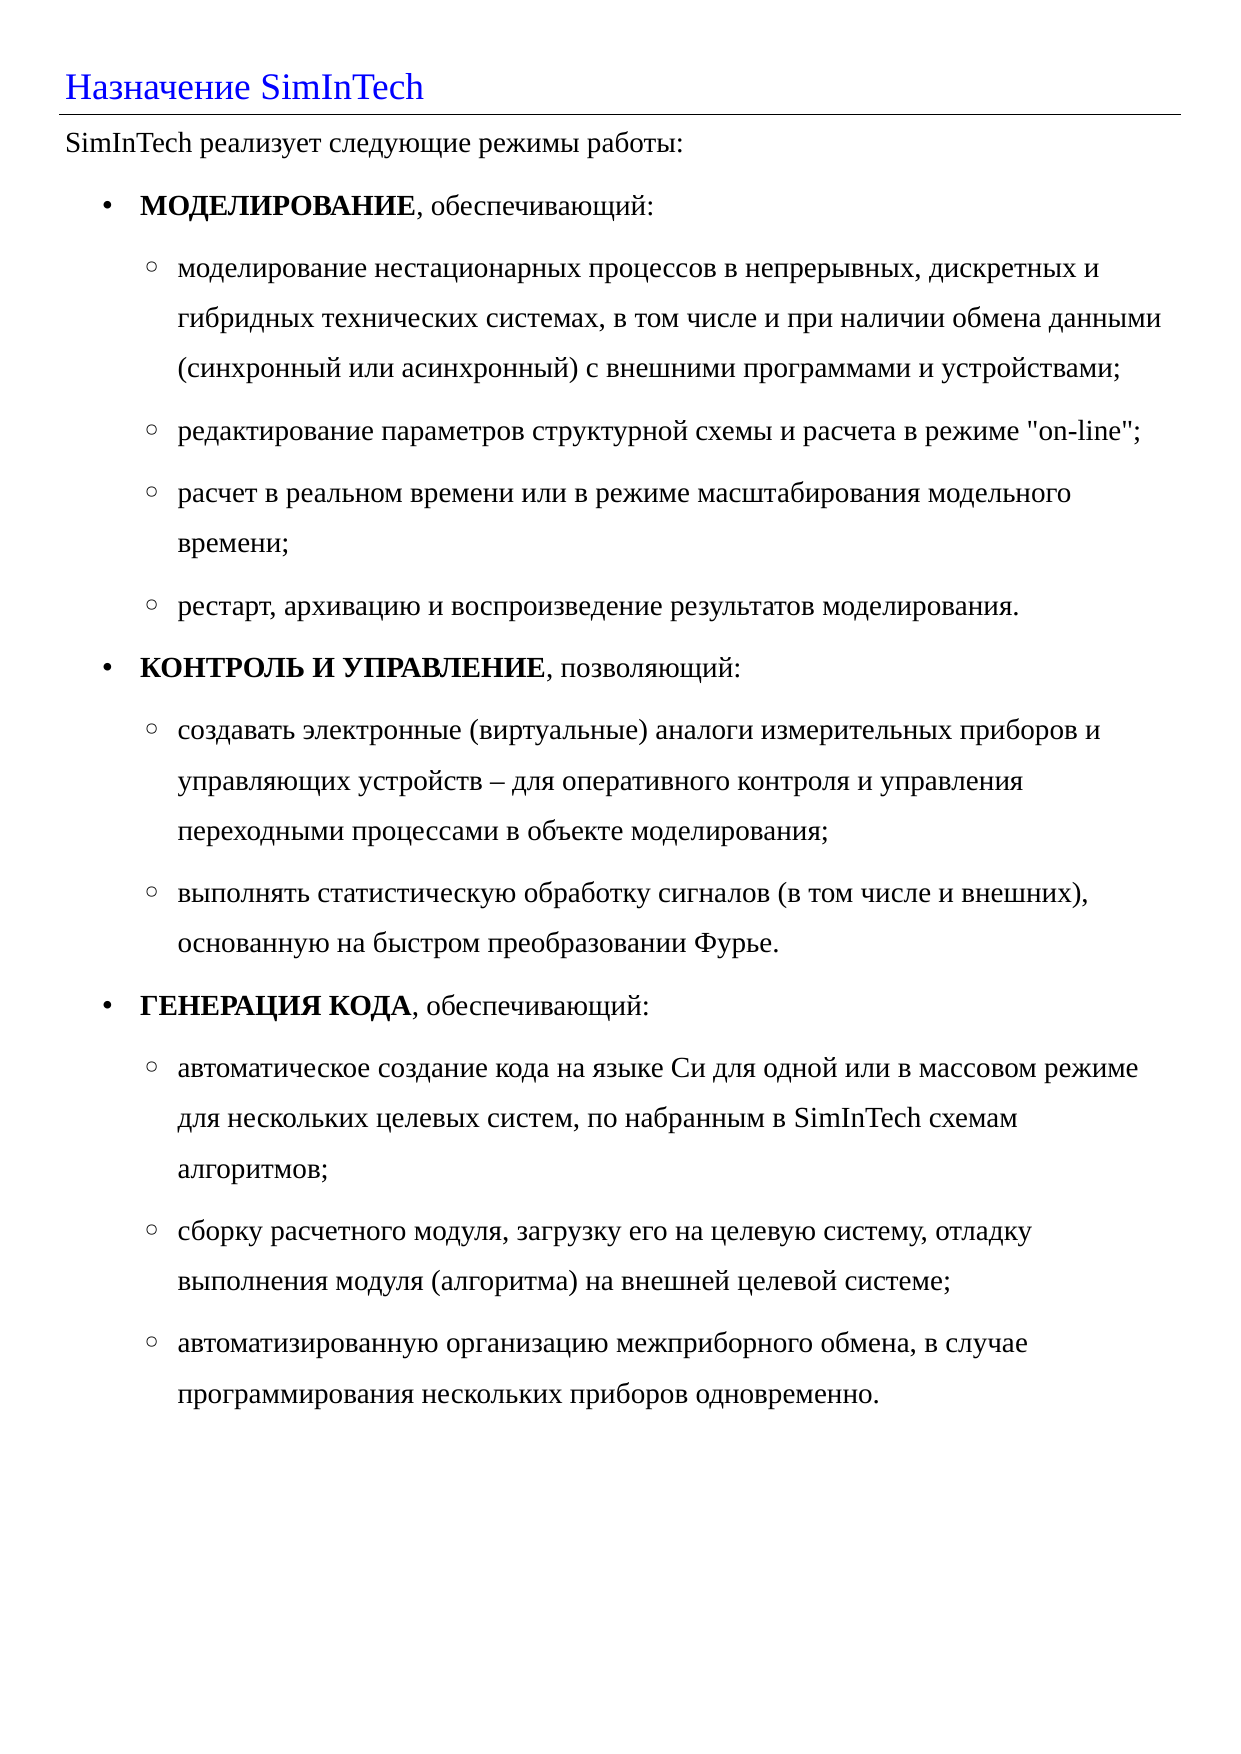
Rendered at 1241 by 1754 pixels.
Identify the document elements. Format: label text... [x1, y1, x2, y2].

table_cell SimInTech реализует следующие режимы работы: МОДЕЛИРОВАНИЕ, обеспечивающий: моделирование нестационарных процессов в непрерывных, дискретных и гибридных технических системах, в том числе и при наличии обмена данными (синхронный или асинхронный) с внешними программами и устройствами; редактирование параметров структурной схемы и расчета в режиме "on-line"; расчет в реальном времени или в режиме масштабирования модельного времени; рестарт, архивацию и воспроизведение результатов моделирования. КОНТРОЛЬ И УПРАВЛЕНИЕ, позволяющий: создавать электронные (виртуальные) аналоги измерительных приборов и управляющих устройств – для оперативного контроля и управления переходными процессами в объекте моделирования; выполнять статистическую обработку сигналов (в том числе и внешних), основанную на быстром преобразовании Фурье. ГЕНЕРАЦИЯ КОДА, обеспечивающий: автоматическое создание кода на языке Си для одной или в массовом режиме для нескольких целевых систем, по набранным в SimInTech схемам алгоритмов; сборку расчетного модуля, загрузку его на целевую систему, отладку выполнения модуля (алгоритма) на внешней целевой системе; автоматизированную организацию межприборного обмена, в случае программирования нескольких приборов одновременно. [59, 115, 1181, 1421]
table_header Назначение SimInTech [59, 59, 1181, 114]
